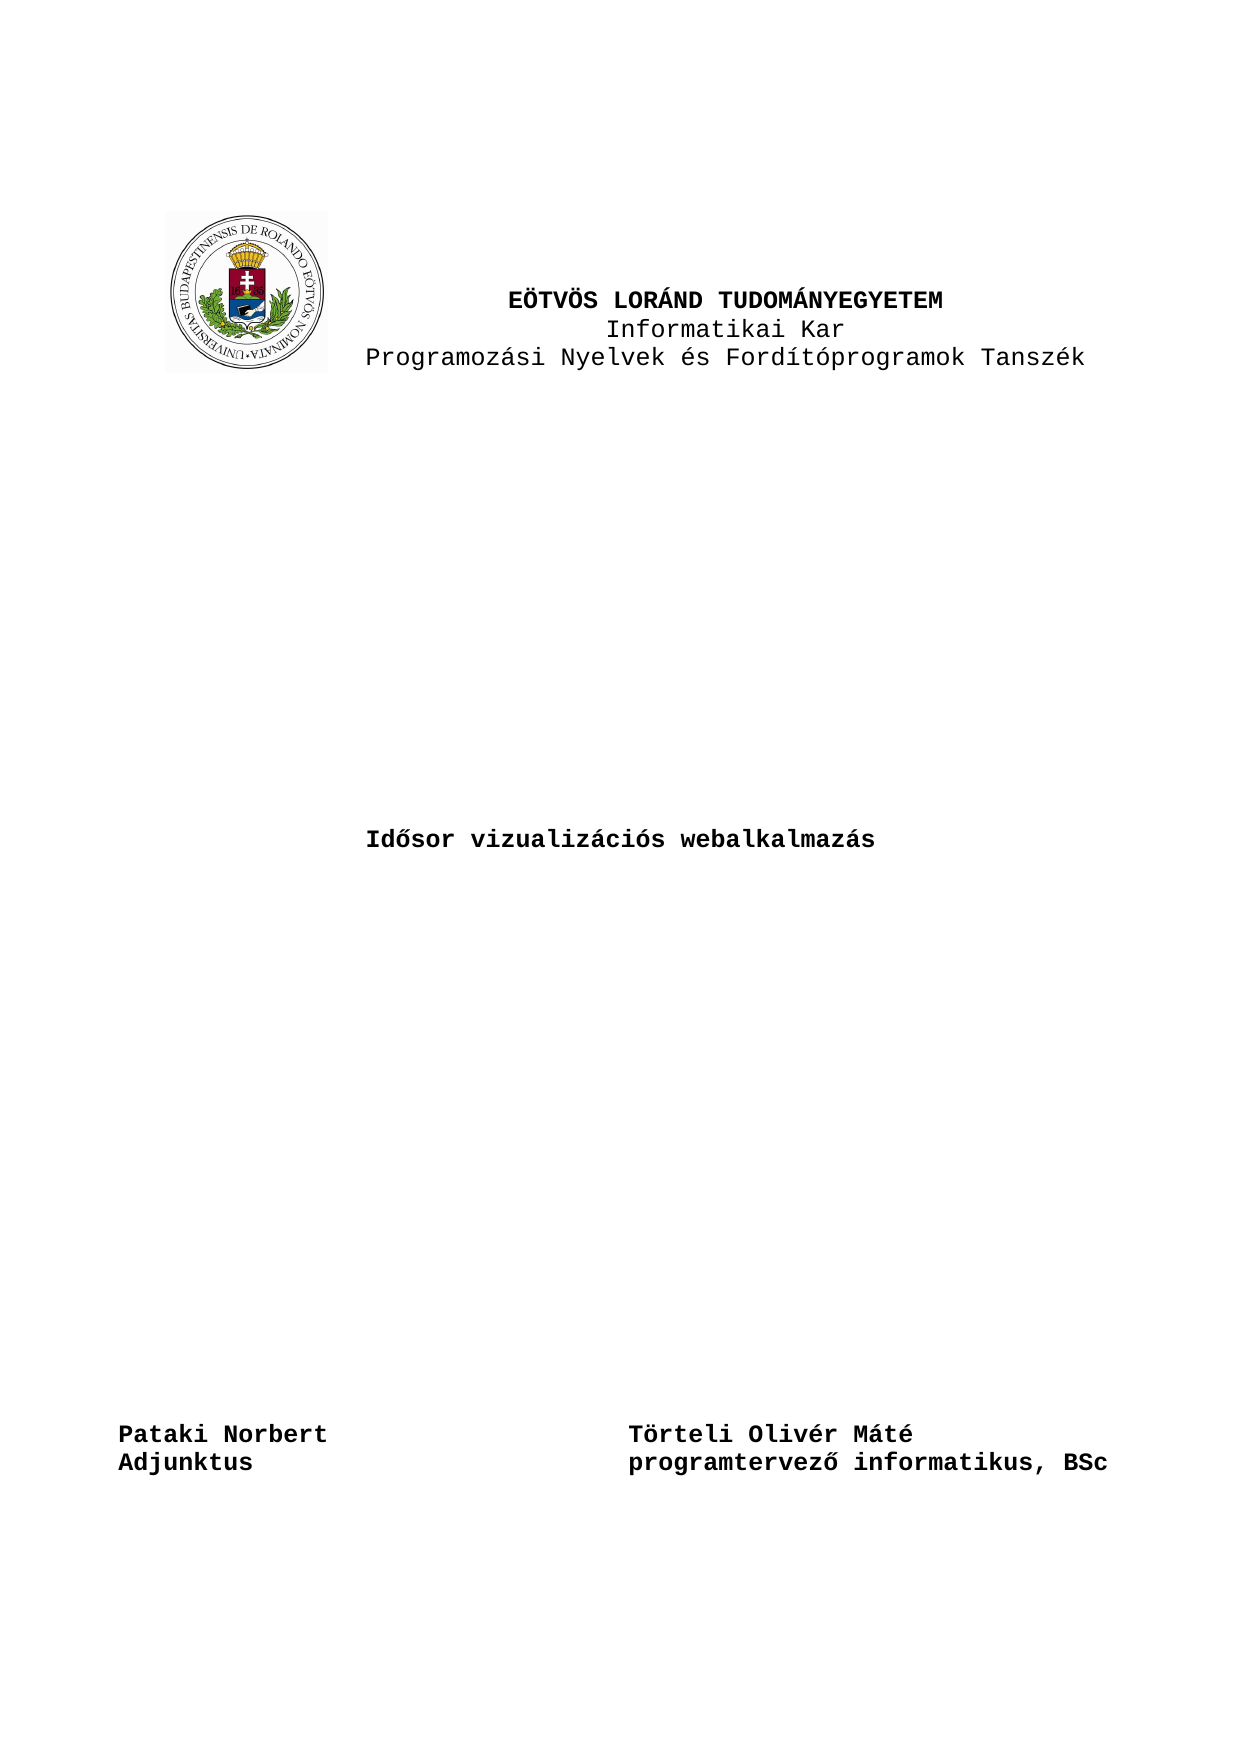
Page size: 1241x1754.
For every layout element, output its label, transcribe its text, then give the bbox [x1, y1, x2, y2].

text Programozási Nyelvek és Fordítóprogramok Tanszék [329, 345, 1122, 373]
text Idősor vizualizációs webalkalmazás [118, 826, 1122, 855]
picture [165, 210, 329, 374]
text Pataki Norbert Törteli Olivér Máté [118, 1421, 1122, 1450]
text Informatikai Kar [329, 316, 1122, 345]
text EÖTVÖS LORÁND TUDOMÁNYEGYETEM [329, 288, 1122, 316]
text [118, 345, 165, 373]
text Adjunktus programtervező informatikus, BSc [118, 1450, 1122, 1478]
text [118, 316, 165, 345]
text [118, 288, 165, 316]
